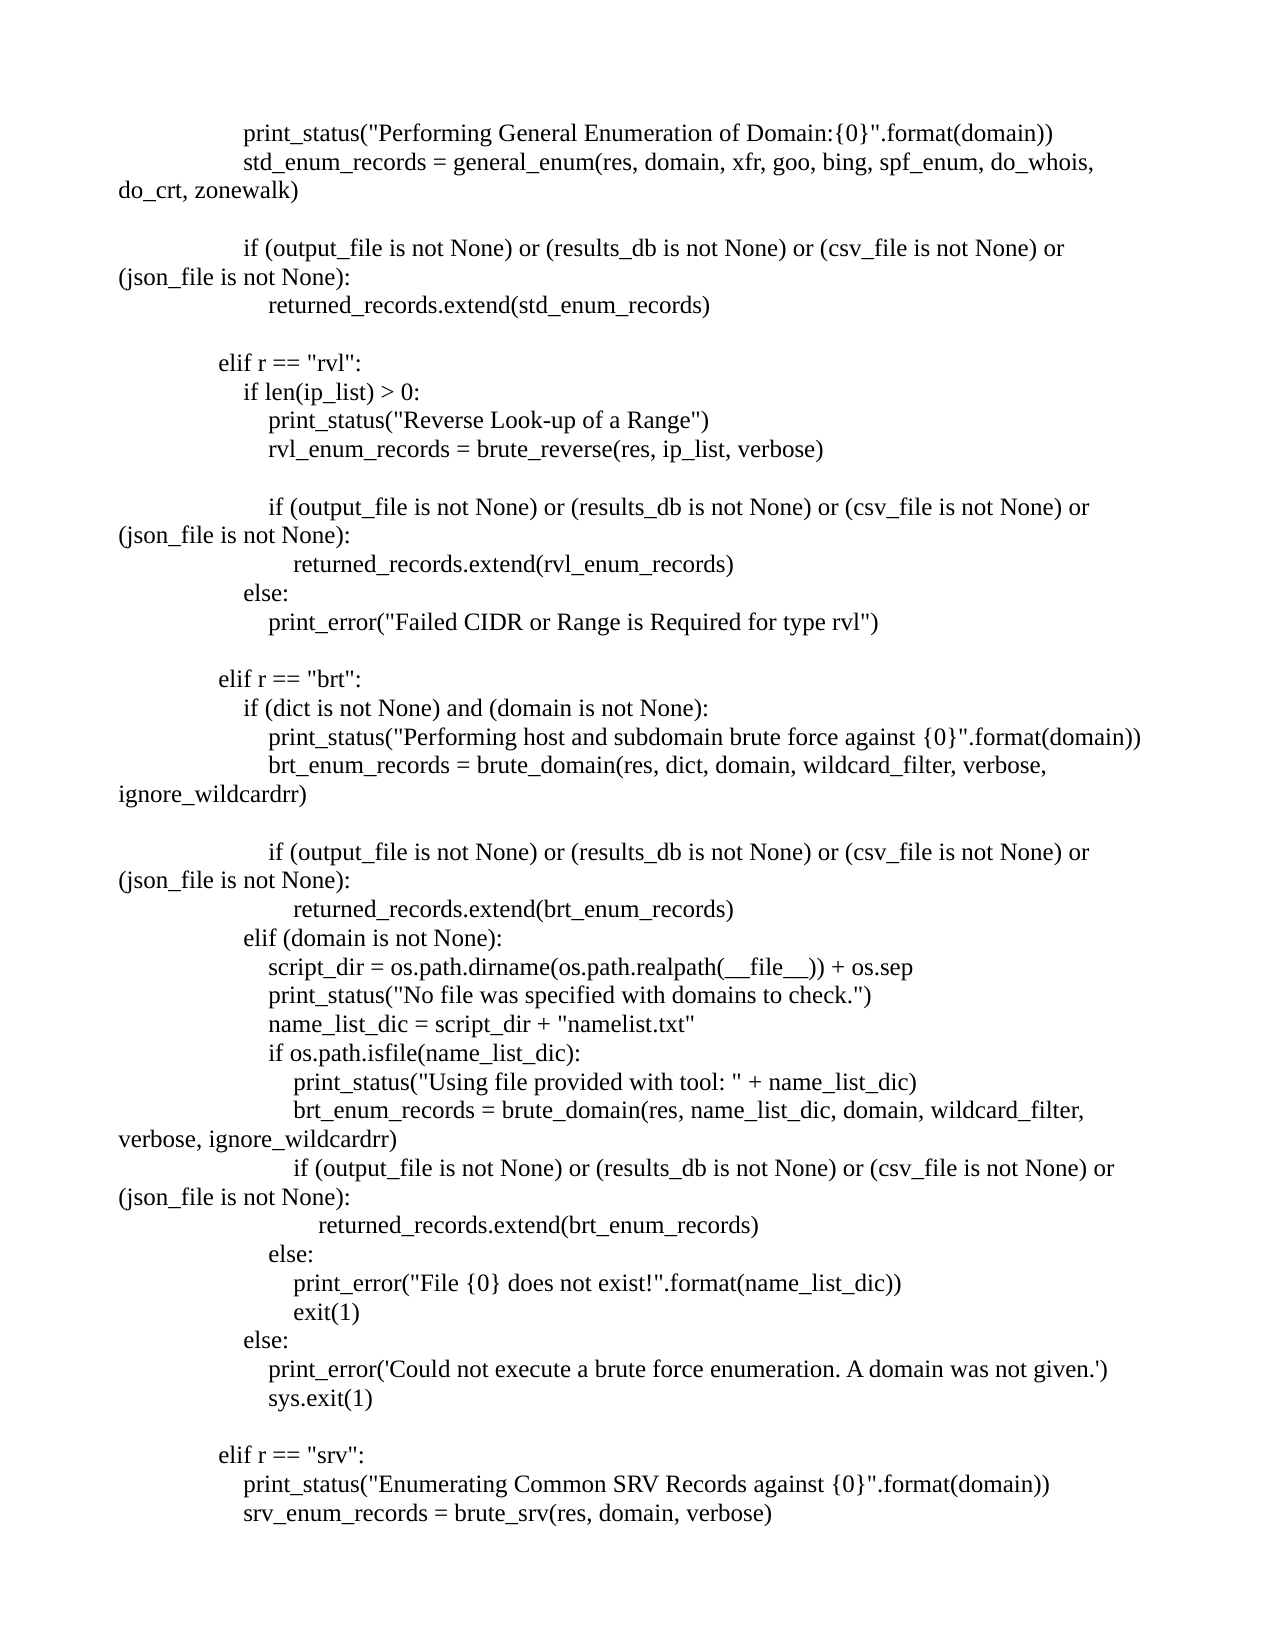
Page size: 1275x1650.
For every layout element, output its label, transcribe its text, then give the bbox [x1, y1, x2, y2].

text if (dict is not None) and (domain is not None): [118, 693, 1157, 722]
text print_status("Reverse Look-up of a Range") [118, 406, 1157, 434]
text print_status("Performing General Enumeration of Domain:{0}".format(domain)) [118, 118, 1157, 147]
text if (output_file is not None) or (results_db is not None) or (csv_file is not None) or (json_file is not None): [118, 1153, 1157, 1211]
text if (output_file is not None) or (results_db is not None) or (csv_file is not None) or (json_file is not None): [118, 233, 1157, 291]
text std_enum_records = general_enum(res, domain, xfr, goo, bing, spf_enum, do_whois, do_crt, zonewalk) [118, 147, 1157, 204]
text elif (domain is not None): [118, 923, 1157, 952]
text srv_enum_records = brute_srv(res, domain, verbose) [118, 1498, 1157, 1527]
text script_dir = os.path.dirname(os.path.realpath(__file__)) + os.sep [118, 952, 1157, 981]
text elif r == "rvl": [118, 348, 1157, 377]
text returned_records.extend(brt_enum_records) [118, 894, 1157, 923]
text returned_records.extend(std_enum_records) [118, 291, 1157, 319]
text print_status("No file was specified with domains to check.") [118, 981, 1157, 1009]
text returned_records.extend(rvl_enum_records) [118, 549, 1157, 578]
text name_list_dic = script_dir + "namelist.txt" [118, 1009, 1157, 1038]
text print_status("Using file provided with tool: " + name_list_dic) [118, 1067, 1157, 1096]
text if os.path.isfile(name_list_dic): [118, 1038, 1157, 1067]
text brt_enum_records = brute_domain(res, dict, domain, wildcard_filter, verbose, ignore_wildcardrr) [118, 751, 1157, 808]
text if (output_file is not None) or (results_db is not None) or (csv_file is not None) or (json_file is not None): [118, 837, 1157, 894]
text returned_records.extend(brt_enum_records) [118, 1211, 1157, 1239]
text else: [118, 1326, 1157, 1354]
text print_error("File {0} does not exist!".format(name_list_dic)) [118, 1268, 1157, 1297]
text exit(1) [118, 1297, 1157, 1326]
text sys.exit(1) [118, 1383, 1157, 1412]
text else: [118, 1239, 1157, 1268]
text if len(ip_list) > 0: [118, 377, 1157, 406]
text else: [118, 578, 1157, 607]
text print_error("Failed CIDR or Range is Required for type rvl") [118, 607, 1157, 636]
text if (output_file is not None) or (results_db is not None) or (csv_file is not None) or (json_file is not None): [118, 492, 1157, 549]
text elif r == "brt": [118, 664, 1157, 693]
text elif r == "srv": [118, 1441, 1157, 1469]
text print_error('Could not execute a brute force enumeration. A domain was not given.') [118, 1354, 1157, 1383]
text brt_enum_records = brute_domain(res, name_list_dic, domain, wildcard_filter, verbose, ignore_wildcardrr) [118, 1096, 1157, 1153]
text print_status("Enumerating Common SRV Records against {0}".format(domain)) [118, 1469, 1157, 1498]
text print_status("Performing host and subdomain brute force against {0}".format(domain)) [118, 722, 1157, 751]
text rvl_enum_records = brute_reverse(res, ip_list, verbose) [118, 434, 1157, 463]
